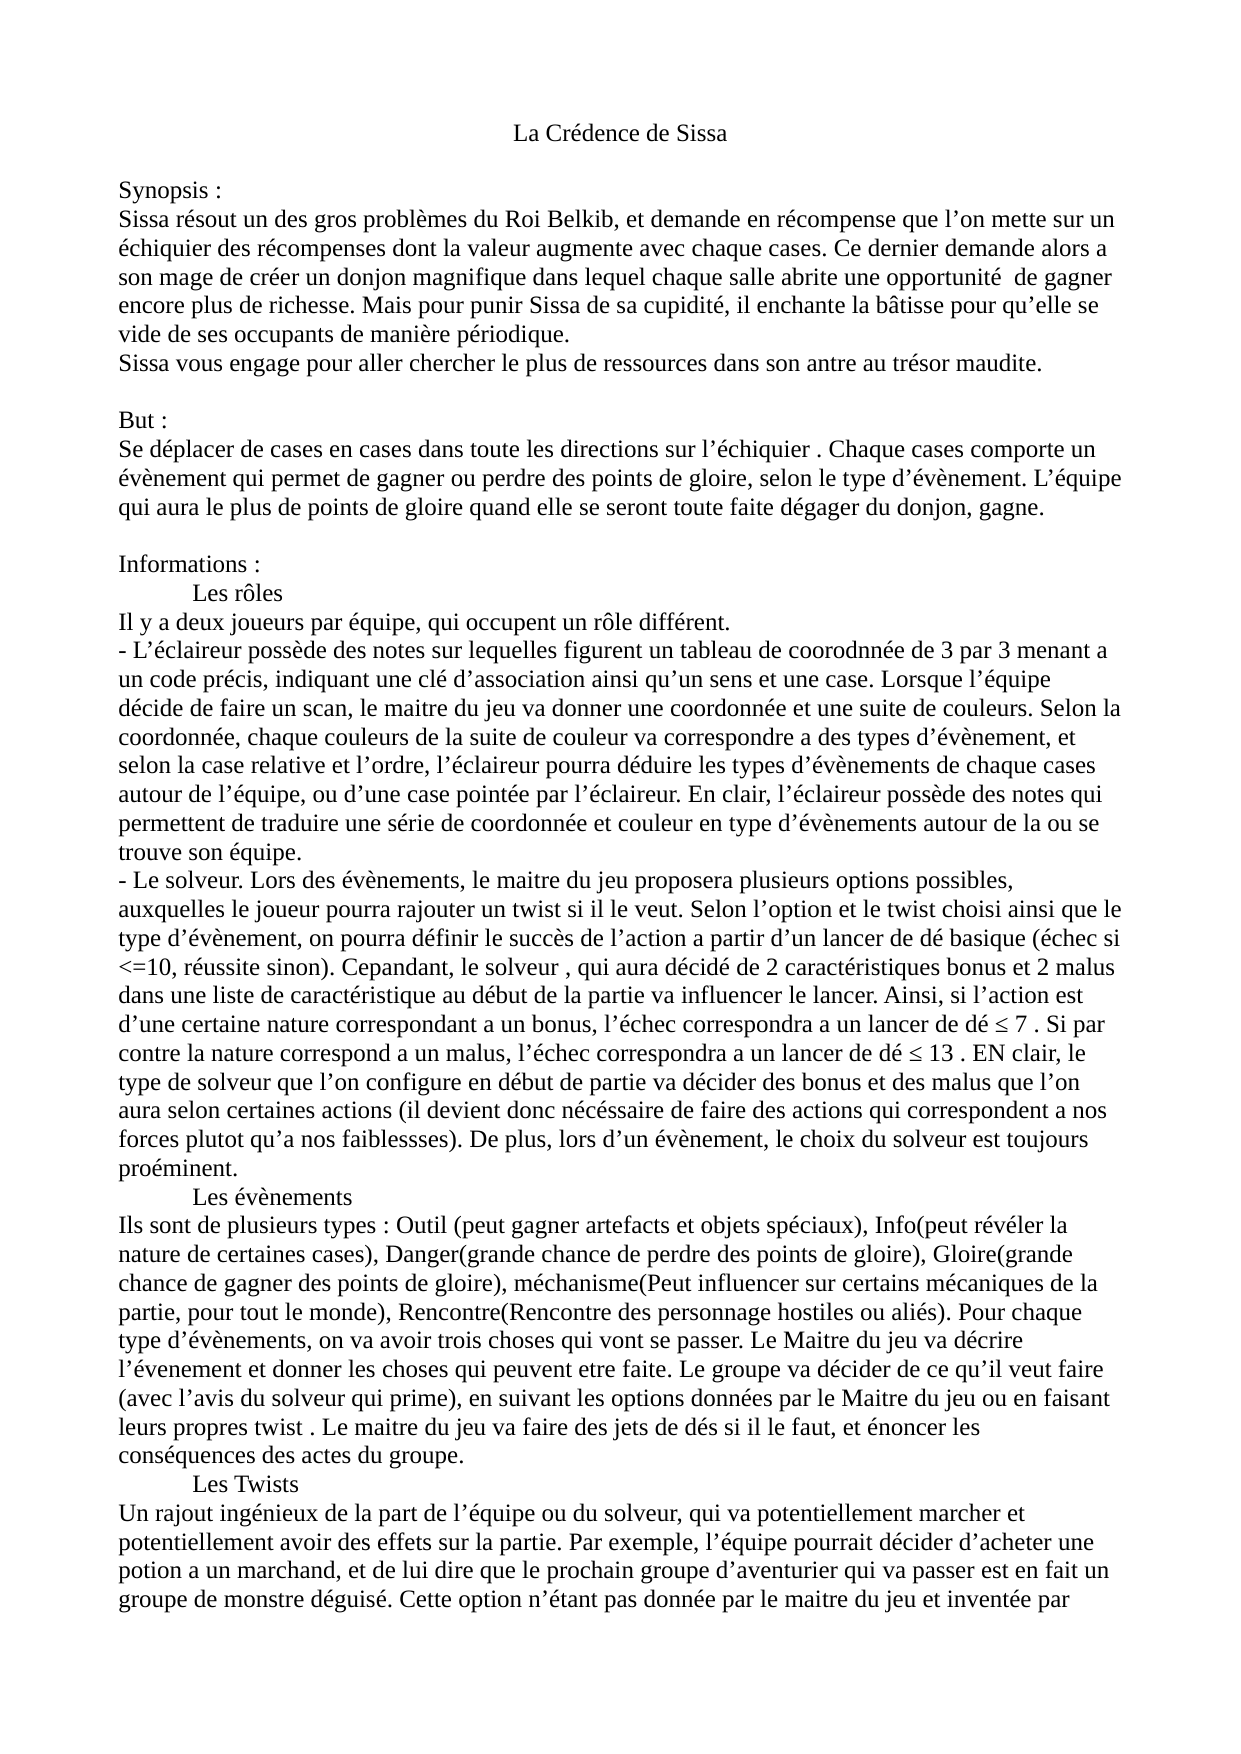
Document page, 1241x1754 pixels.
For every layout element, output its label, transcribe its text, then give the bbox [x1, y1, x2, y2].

text Un rajout ingénieux de la part de l’équipe ou du solveur, qui va potentiellement marcher et potentiellement avoir des effets sur la partie. Par exemple, l’équipe pourrait décider d’acheter une potion a un marchand, et de lui dire que le prochain groupe d’aventurier qui va passer est en fait un groupe de monstre déguisé. Cette option n’étant pas donnée par le maitre du jeu et inventée par [118, 1498, 1122, 1613]
text Les évènements [118, 1182, 1122, 1211]
text Les rôles [118, 578, 1122, 607]
text Synopsis : [118, 176, 1122, 204]
text Ils sont de plusieurs types : Outil (peut gagner artefacts et objets spéciaux), Info(peut révéler la nature de certaines cases), Danger(grande chance de perdre des points de gloire), Gloire(grande chance de gagner des points de gloire), méchanisme(Peut influencer sur certains mécaniques de la partie, pour tout le monde), Rencontre(Rencontre des personnage hostiles ou aliés). Pour chaque type d’évènements, on va avoir trois choses qui vont se passer. Le Maitre du jeu va décrire l’évenement et donner les choses qui peuvent etre faite. Le groupe va décider de ce qu’il veut faire (avec l’avis du solveur qui prime), en suivant les options données par le Maitre du jeu ou en faisant leurs propres twist . Le maitre du jeu va faire des jets de dés si il le faut, et énoncer les conséquences des actes du groupe. [118, 1211, 1122, 1469]
text Il y a deux joueurs par équipe, qui occupent un rôle différent. - L’éclaireur possède des notes sur lequelles figurent un tableau de coorodnnée de 3 par 3 menant a un code précis, indiquant une clé d’association ainsi qu’un sens et une case. Lorsque l’équipe décide de faire un scan, le maitre du jeu va donner une coordonnée et une suite de couleurs. Selon la coordonnée, chaque couleurs de la suite de couleur va correspondre a des types d’évènement, et selon la case relative et l’ordre, l’éclaireur pourra déduire les types d’évènements de chaque cases autour de l’équipe, ou d’une case pointée par l’éclaireur. En clair, l’éclaireur possède des notes qui permettent de traduire une série de coordonnée et couleur en type d’évènements autour de la ou se trouve son équipe. [118, 607, 1122, 866]
text La Crédence de Sissa [118, 118, 1122, 147]
text Informations : [118, 549, 1122, 578]
text - Le solveur. Lors des évènements, le maitre du jeu proposera plusieurs options possibles, auxquelles le joueur pourra rajouter un twist si il le veut. Selon l’option et le twist choisi ainsi que le type d’évènement, on pourra définir le succès de l’action a partir d’un lancer de dé basique (échec si <=10, réussite sinon). Cepandant, le solveur , qui aura décidé de 2 caractéristiques bonus et 2 malus dans une liste de caractéristique au début de la partie va influencer le lancer. Ainsi, si l’action est d’une certaine nature correspondant a un bonus, l’échec correspondra a un lancer de dé ≤ 7 . Si par contre la nature correspond a un malus, l’échec correspondra a un lancer de dé ≤ 13 . EN clair, le type de solveur que l’on configure en début de partie va décider des bonus et des malus que l’on aura selon certaines actions (il devient donc nécéssaire de faire des actions qui correspondent a nos forces plutot qu’a nos faiblessses). De plus, lors d’un évènement, le choix du solveur est toujours proéminent. [118, 866, 1122, 1182]
text Les Twists [118, 1469, 1122, 1498]
text Se déplacer de cases en cases dans toute les directions sur l’échiquier . Chaque cases comporte un évènement qui permet de gagner ou perdre des points de gloire, selon le type d’évènement. L’équipe qui aura le plus de points de gloire quand elle se seront toute faite dégager du donjon, gagne. [118, 434, 1122, 521]
text Sissa résout un des gros problèmes du Roi Belkib, et demande en récompense que l’on mette sur un échiquier des récompenses dont la valeur augmente avec chaque cases. Ce dernier demande alors a son mage de créer un donjon magnifique dans lequel chaque salle abrite une opportunité de gagner encore plus de richesse. Mais pour punir Sissa de sa cupidité, il enchante la bâtisse pour qu’elle se vide de ses occupants de manière périodique. Sissa vous engage pour aller chercher le plus de ressources dans son antre au trésor maudite. But : [118, 204, 1122, 434]
